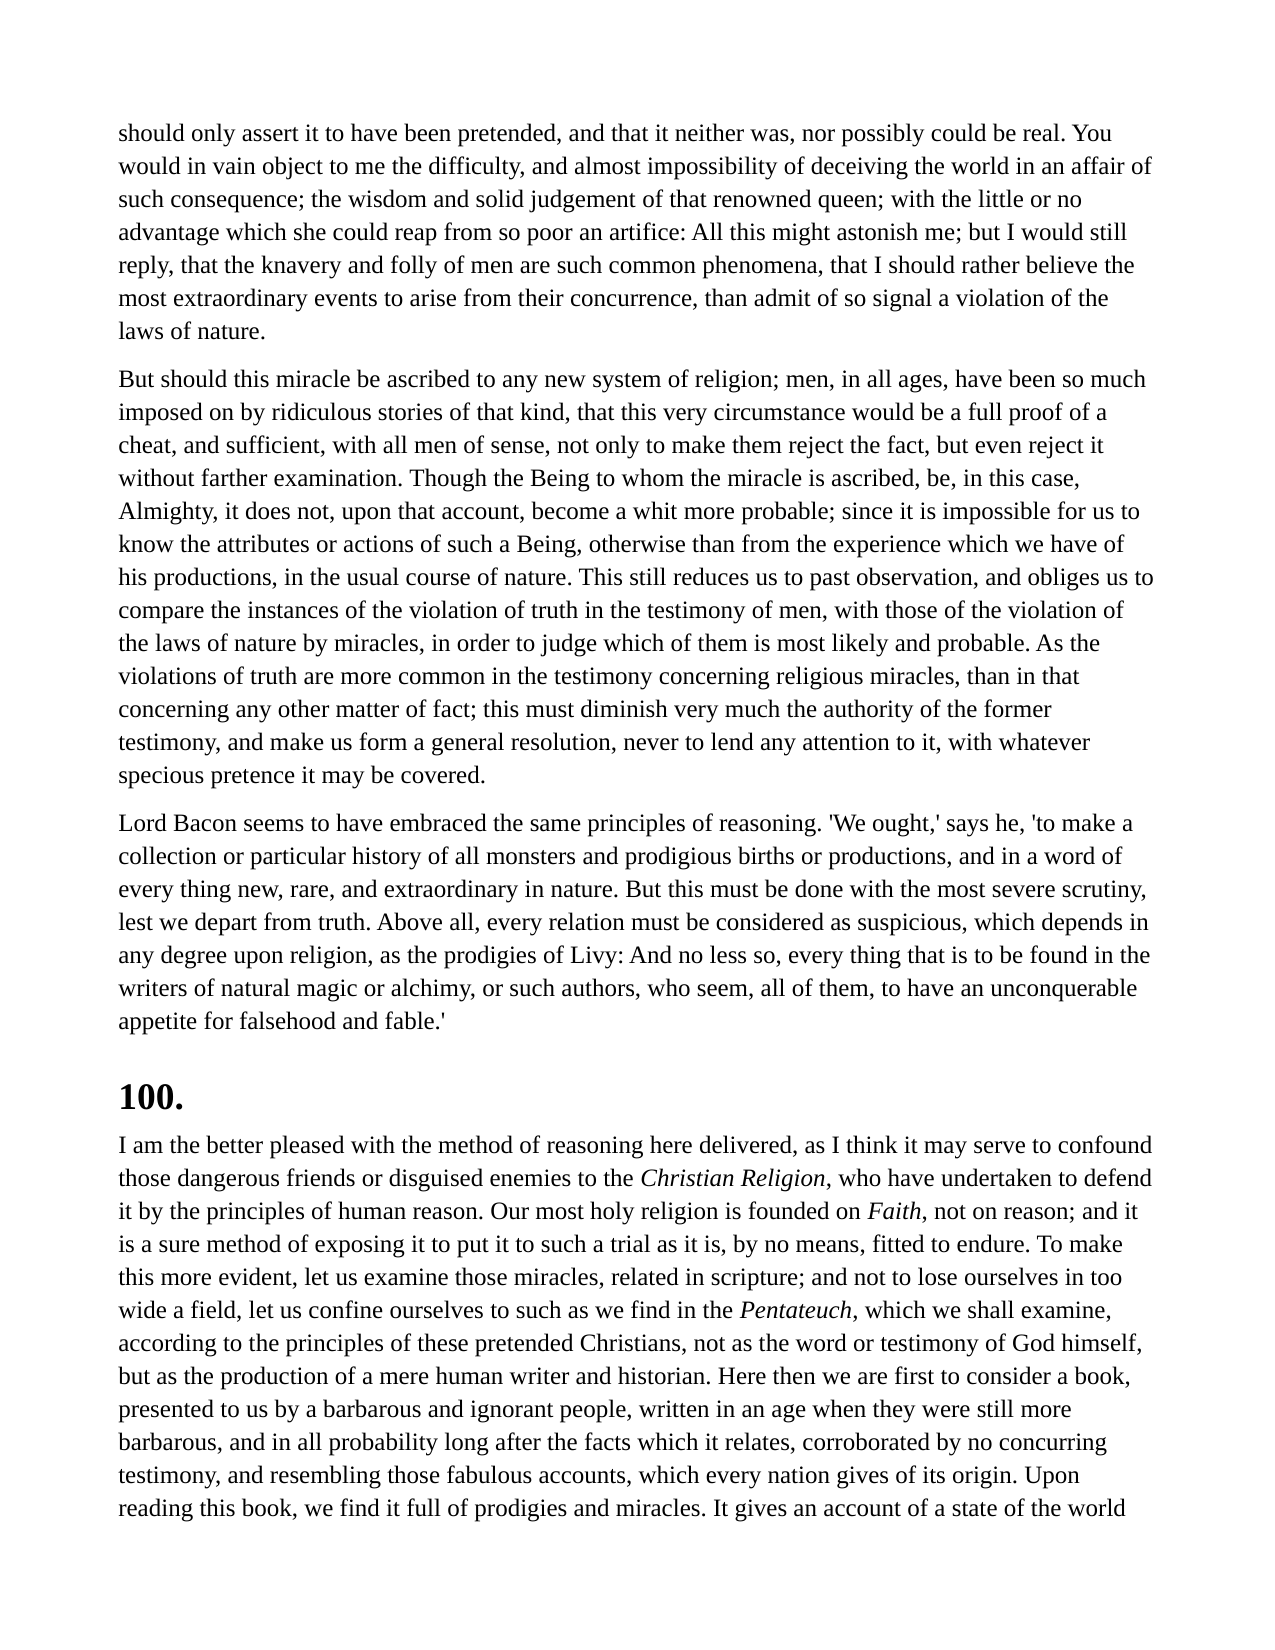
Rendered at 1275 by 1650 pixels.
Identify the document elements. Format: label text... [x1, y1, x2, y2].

text should only assert it to have been pretended, and that it neither was, nor possibly could be real. You would in vain object to me the difficulty, and almost impossibility of deceiving the world in an affair of such consequence; the wisdom and solid judgement of that renowned queen; with the little or no advantage which she could reap from so poor an artifice: All this might astonish me; but I would still reply, that the knavery and folly of men are such common phenomena, that I should rather believe the most extraordinary events to arise from their concurrence, than admit of so signal a violation of the laws of nature. [118, 118, 1157, 345]
text But should this miracle be ascribed to any new system of religion; men, in all ages, have been so much imposed on by ridiculous stories of that kind, that this very circumstance would be a full proof of a cheat, and sufficient, with all men of sense, not only to make them reject the fact, but even reject it without farther examination. Though the Being to whom the miracle is ascribed, be, in this case, Almighty, it does not, upon that account, become a whit more probable; since it is impossible for us to know the attributes or actions of such a Being, otherwise than from the experience which we have of his productions, in the usual course of nature. This still reduces us to past observation, and obliges us to compare the instances of the violation of truth in the testimony of men, with those of the violation of the laws of nature by miracles, in order to judge which of them is most likely and probable. As the violations of truth are more common in the testimony concerning religious miracles, than in that concerning any other matter of fact; this must diminish very much the authority of the former testimony, and make us form a general resolution, never to lend any attention to it, with whatever specious pretence it may be covered. [118, 364, 1157, 789]
text Lord Bacon seems to have embraced the same principles of reasoning. 'We ought,' says he, 'to make a collection or particular history of all monsters and prodigious births or productions, and in a word of every thing new, rare, and extraordinary in nature. But this must be done with the most severe scrutiny, lest we depart from truth. Above all, every relation must be considered as suspicious, which depends in any degree upon religion, as the prodigies of Livy: And no less so, every thing that is to be found in the writers of natural magic or alchimy, or such authors, who seem, all of them, to have an unconquerable appetite for falsehood and fable.' [118, 808, 1157, 1034]
text I am the better pleased with the method of reasoning here delivered, as I think it may serve to confound those dangerous friends or disguised enemies to the Christian Religion, who have undertaken to defend it by the principles of human reason. Our most holy religion is founded on Faith, not on reason; and it is a sure method of exposing it to put it to such a trial as it is, by no means, fitted to endure. To make this more evident, let us examine those miracles, related in scripture; and not to lose ourselves in too wide a field, let us confine ourselves to such as we find in the Pentateuch, which we shall examine, according to the principles of these pretended Christians, not as the word or testimony of God himself, but as the production of a mere human writer and historian. Here then we are first to consider a book, presented to us by a barbarous and ignorant people, written in an age when they were still more barbarous, and in all probability long after the facts which it relates, corroborated by no concurring testimony, and resembling those fabulous accounts, which every nation gives of its origin. Upon reading this book, we find it full of prodigies and miracles. It gives an account of a state of the world [118, 1130, 1157, 1522]
subtitle 100. [118, 1074, 1157, 1117]
